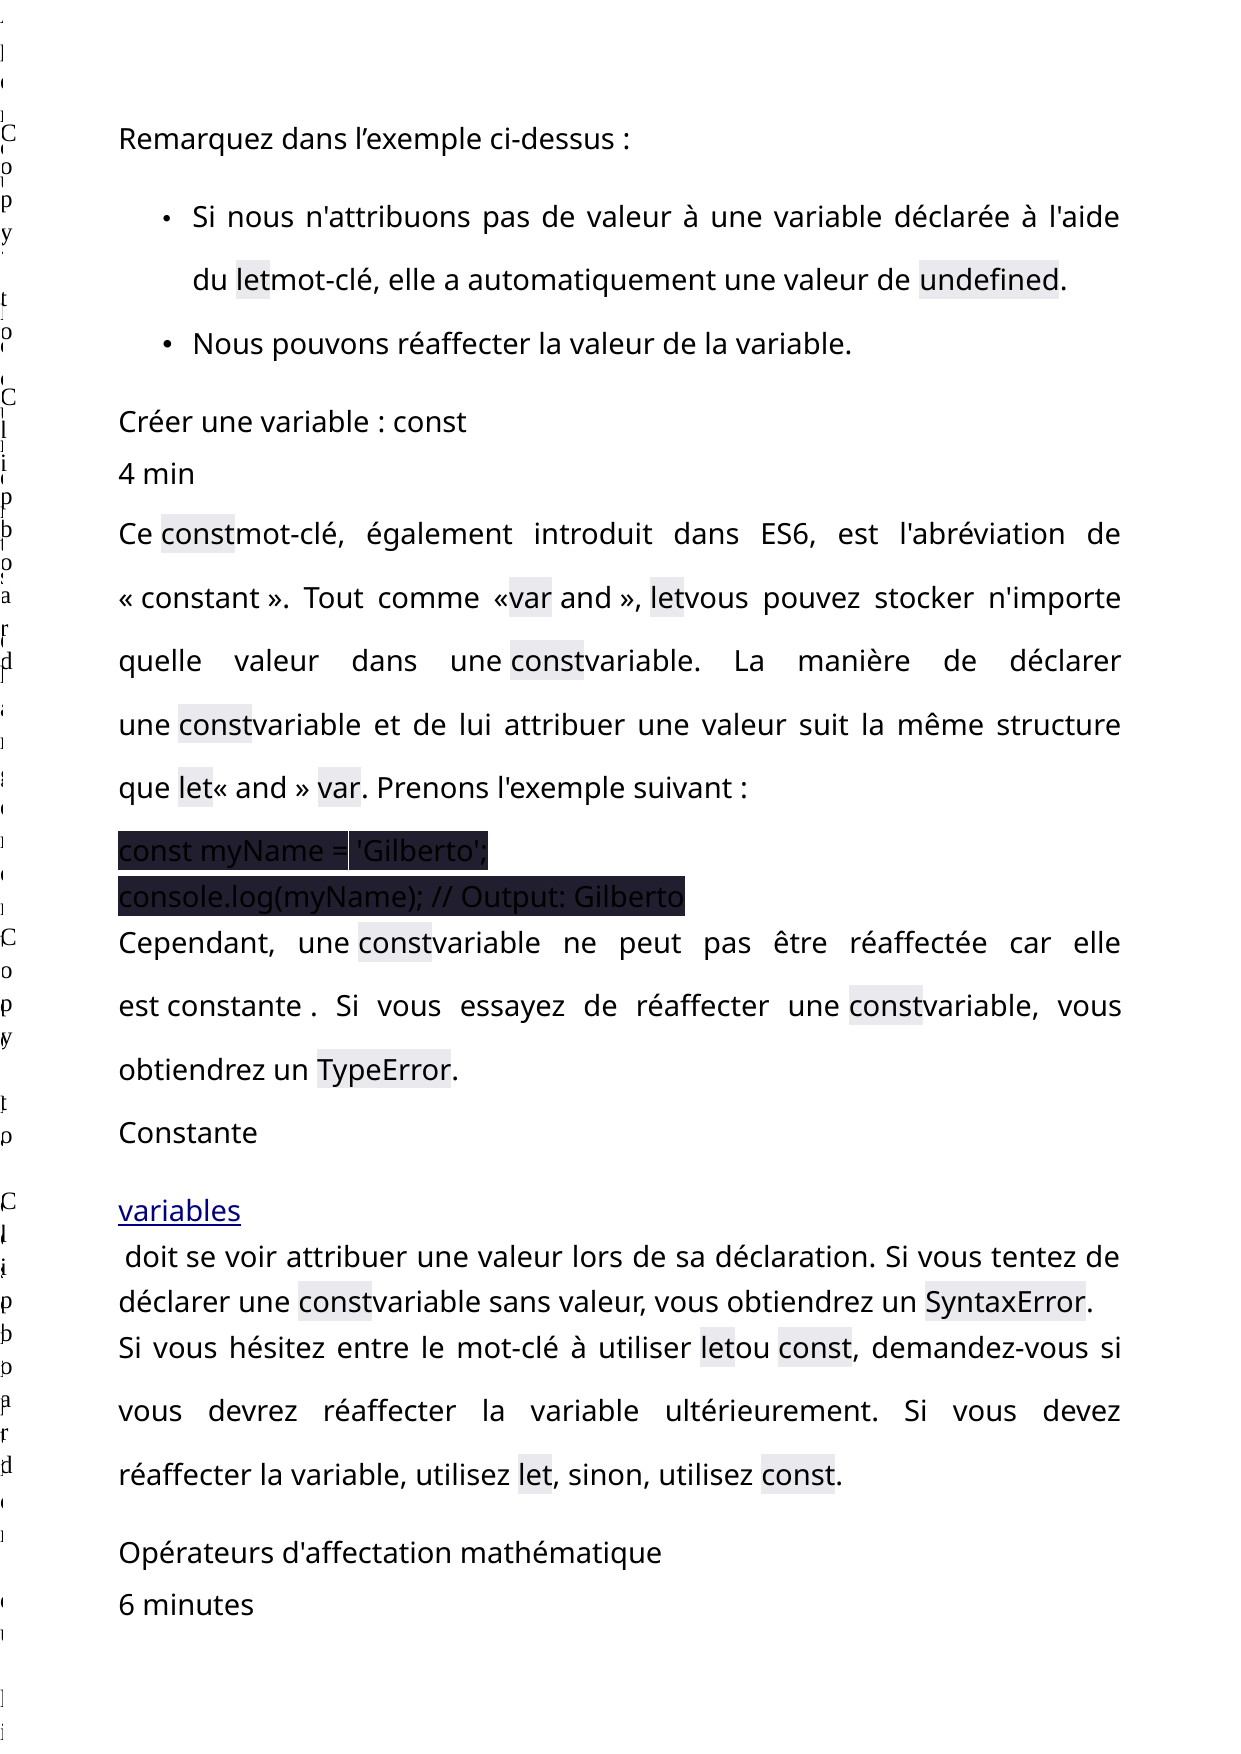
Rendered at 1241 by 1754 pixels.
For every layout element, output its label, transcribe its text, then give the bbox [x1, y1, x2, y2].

list Si nous n'attribuons pas de valeur à une variable déclarée à l'aide du letmot-clé, elle a automatiquement une valeur de undefined. [162, 196, 1122, 299]
text Constante [118, 1112, 1122, 1152]
text doit se voir attribuer une valeur lors de sa déclaration. Si vous tentez de déclarer une constvariable sans valeur, vous obtiendrez un SyntaxError. [118, 1236, 1122, 1321]
text Cependant, une constvariable ne peut pas être réaffectée car elle est constante . Si vous essayez de réaffecter une constvariable, vous obtiendrez un TypeError. [118, 922, 1122, 1088]
text console.log(myName); // Output: Gilberto [118, 876, 1122, 916]
text Ce constmot-clé, également introduit dans ES6, est l'abréviation de « constant ». Tout comme «var and », letvous pouvez stocker n'importe quelle valeur dans une constvariable. La manière de déclarer une constvariable et de lui attribuer une valeur suit la même structure que let« and » var. Prenons l'exemple suivant : [118, 513, 1122, 807]
subtitle Opérateurs d'affectation mathématique [118, 1532, 1122, 1572]
subtitle Créer une variable : const [118, 401, 1122, 441]
text const myName = 'Gilberto'; [118, 831, 1122, 870]
list Nous pouvons réaffecter la valeur de la variable. [162, 323, 1122, 363]
text 4 min [118, 453, 1122, 493]
text 6 minutes [118, 1584, 1122, 1624]
text Si vous hésitez entre le mot-clé à utiliser letou const, demandez-vous si vous devrez réaffecter la variable ultérieurement. Si vous devez réaffecter la variable, utilisez let, sinon, utilisez const. [118, 1327, 1122, 1494]
text Remarquez dans l’exemple ci-dessus : [118, 118, 1122, 158]
text variables [118, 1190, 1122, 1230]
